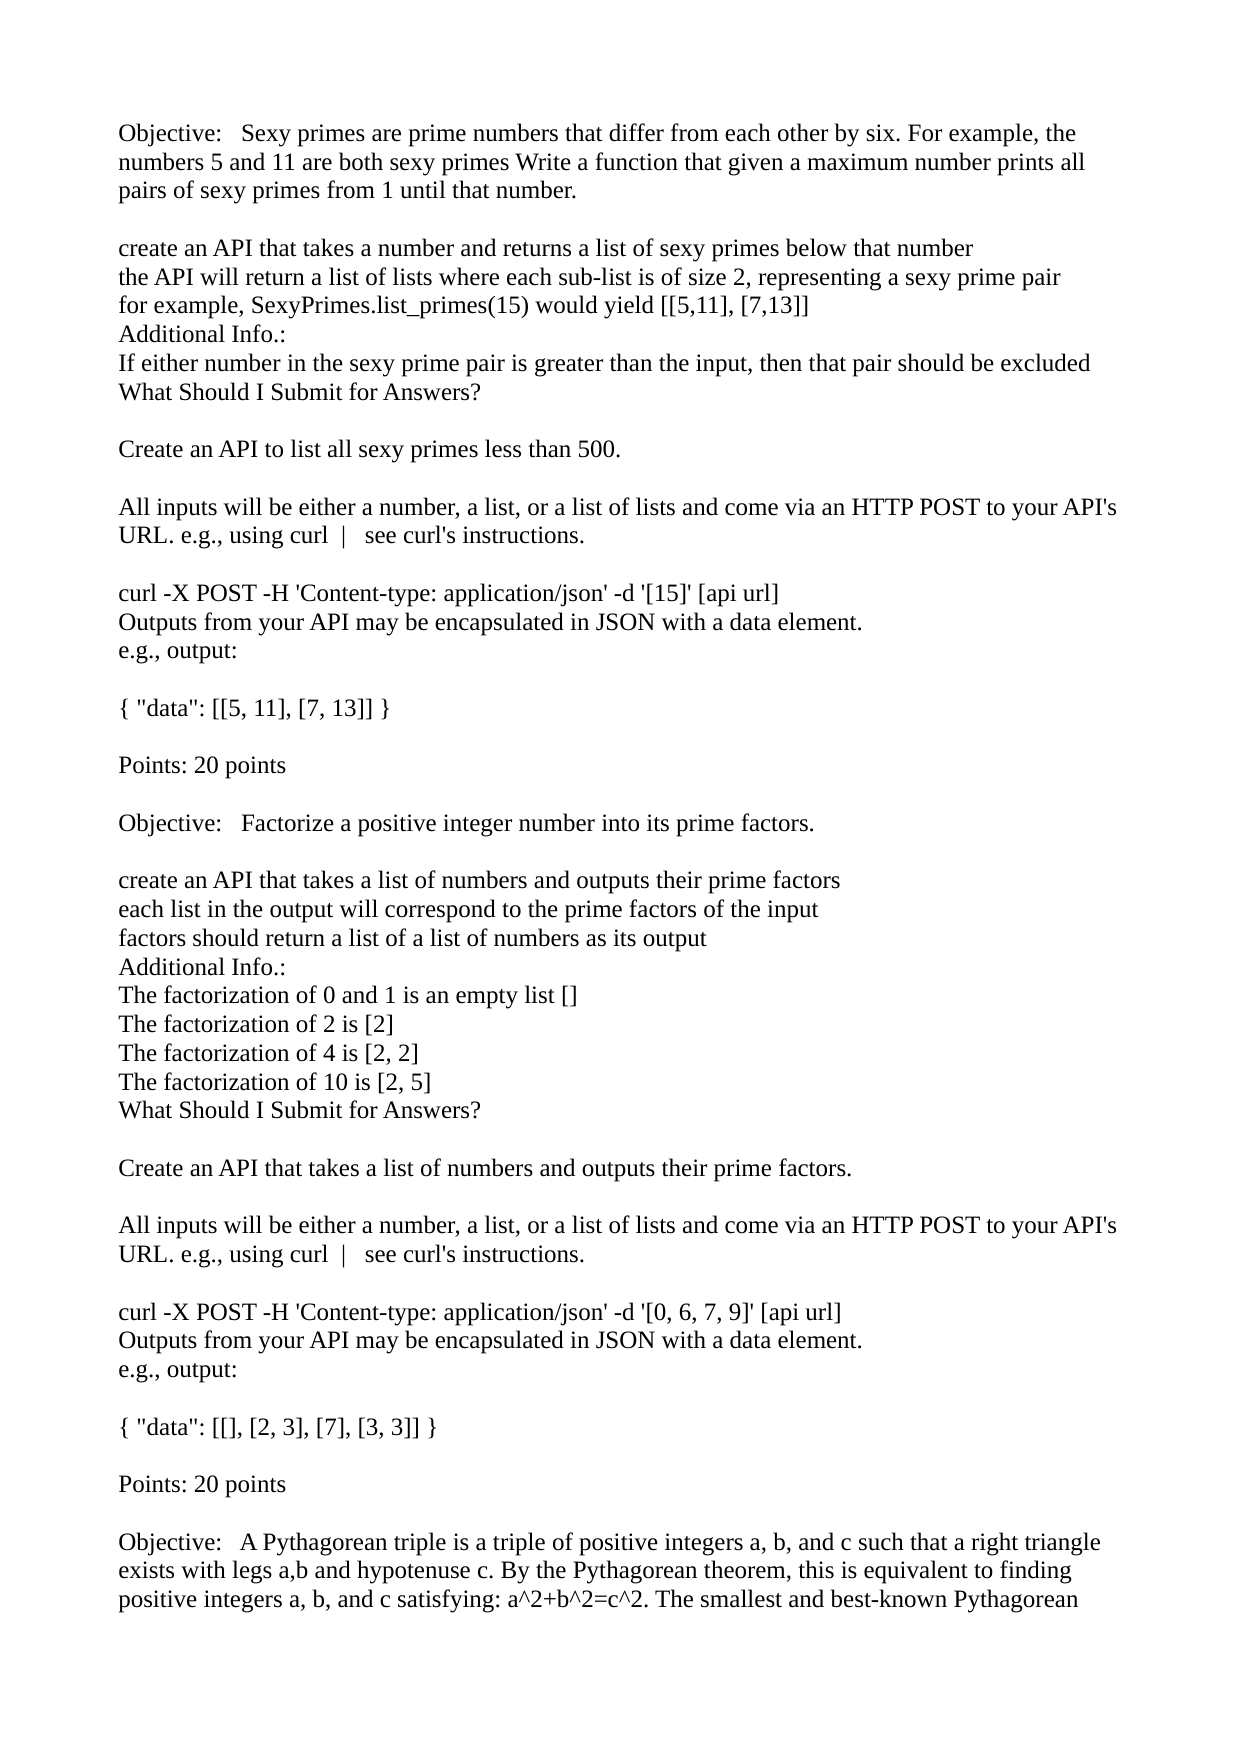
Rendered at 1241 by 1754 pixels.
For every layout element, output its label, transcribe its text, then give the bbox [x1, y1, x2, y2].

text If either number in the sexy prime pair is greater than the input, then that pair should be excluded [118, 348, 1122, 377]
text Additional Info.: [118, 952, 1122, 981]
text for example, SexyPrimes.list_primes(15) would yield [[5,11], [7,13]] [118, 291, 1122, 319]
text curl -X POST -H 'Content-type: application/json' -d '[15]' [api url] [118, 578, 1122, 607]
text the API will return a list of lists where each sub-list is of size 2, representing a sexy prime pair [118, 262, 1122, 291]
text curl -X POST -H 'Content-type: application/json' -d '[0, 6, 7, 9]' [api url] [118, 1297, 1122, 1326]
text Objective: Sexy primes are prime numbers that differ from each other by six. For example, the numbers 5 and 11 are both sexy primes Write a function that given a maximum number prints all pairs of sexy primes from 1 until that number. [118, 118, 1122, 204]
text create an API that takes a list of numbers and outputs their prime factors [118, 866, 1122, 894]
text Create an API to list all sexy primes less than 500. [118, 434, 1122, 463]
text The factorization of 0 and 1 is an empty list [] [118, 981, 1122, 1009]
text What Should I Submit for Answers? [118, 1096, 1122, 1124]
text All inputs will be either a number, a list, or a list of lists and come via an HTTP POST to your API's URL. e.g., using curl | see curl's instructions. [118, 1211, 1122, 1268]
text Points: 20 points [118, 751, 1122, 779]
text Points: 20 points [118, 1469, 1122, 1498]
text Objective: A Pythagorean triple is a triple of positive integers a, b, and c such that a right triangle exists with legs a,b and hypotenuse c. By the Pythagorean theorem, this is equivalent to finding positive integers a, b, and c satisfying: a^2+b^2=c^2. The smallest and best-known Pythagorean [118, 1527, 1122, 1613]
text The factorization of 10 is [2, 5] [118, 1067, 1122, 1096]
text e.g., output: [118, 636, 1122, 664]
text Outputs from your API may be encapsulated in JSON with a data element. [118, 607, 1122, 636]
text The factorization of 4 is [2, 2] [118, 1038, 1122, 1067]
text create an API that takes a number and returns a list of sexy primes below that number [118, 233, 1122, 262]
text Objective: Factorize a positive integer number into its prime factors. [118, 808, 1122, 837]
text All inputs will be either a number, a list, or a list of lists and come via an HTTP POST to your API's URL. e.g., using curl | see curl's instructions. [118, 492, 1122, 549]
text { "data": [[5, 11], [7, 13]] } [118, 693, 1122, 722]
text Create an API that takes a list of numbers and outputs their prime factors. [118, 1153, 1122, 1182]
text Additional Info.: [118, 319, 1122, 348]
text Outputs from your API may be encapsulated in JSON with a data element. [118, 1326, 1122, 1354]
text each list in the output will correspond to the prime factors of the input [118, 894, 1122, 923]
text { "data": [[], [2, 3], [7], [3, 3]] } [118, 1412, 1122, 1441]
text The factorization of 2 is [2] [118, 1009, 1122, 1038]
text e.g., output: [118, 1354, 1122, 1383]
text What Should I Submit for Answers? [118, 377, 1122, 406]
text factors should return a list of a list of numbers as its output [118, 923, 1122, 952]
